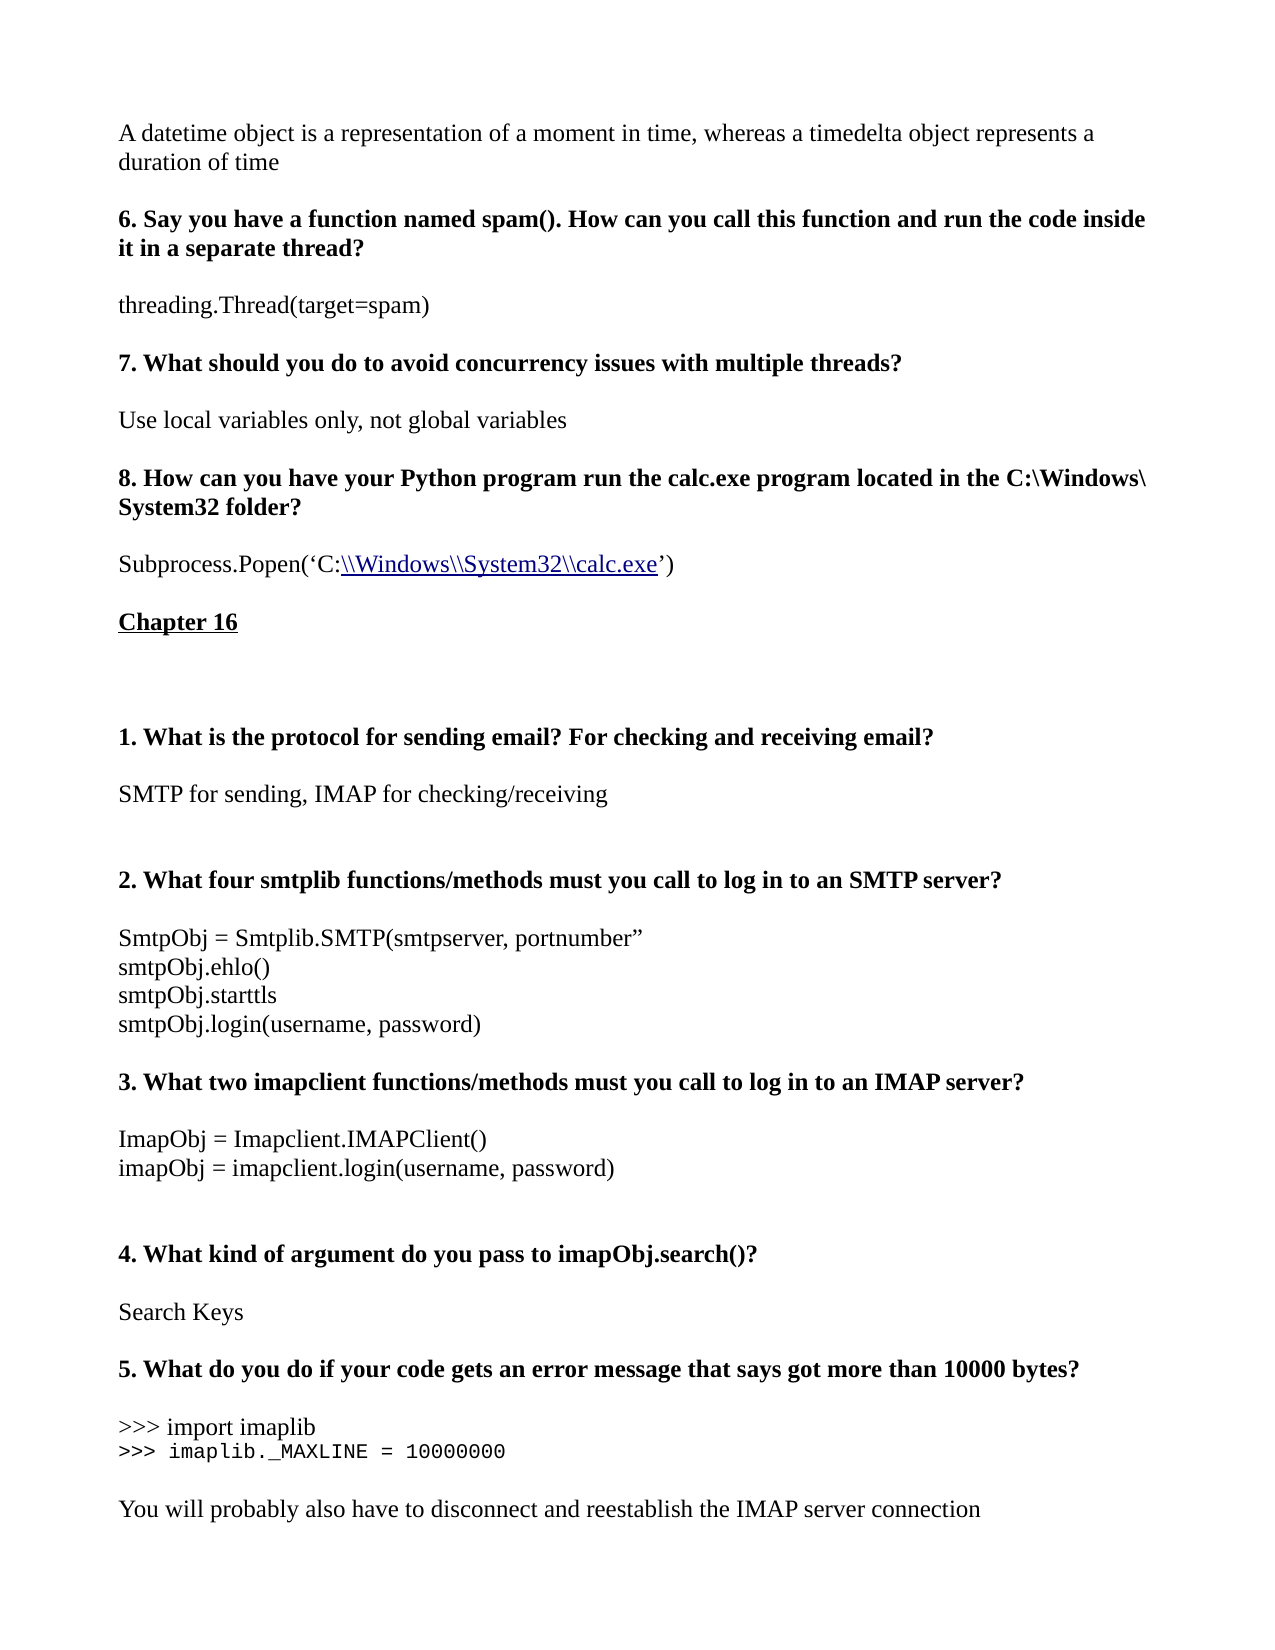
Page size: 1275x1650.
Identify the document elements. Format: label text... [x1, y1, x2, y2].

text >>> imaplib._MAXLINE = 10000000 [118, 1441, 1157, 1464]
text Search Keys [118, 1297, 1157, 1326]
text 8. How can you have your Python program run the calc.exe program located in the C:\Windows\System32 folder? [118, 463, 1157, 521]
text SmtpObj = Smtplib.SMTP(smtpserver, portnumber” [118, 923, 1157, 952]
text imapObj = imapclient.login(username, password) [118, 1153, 1157, 1182]
text smtpObj.starttls [118, 981, 1157, 1009]
text You will probably also have to disconnect and reestablish the IMAP server connection [118, 1494, 1157, 1522]
text SMTP for sending, IMAP for checking/receiving [118, 779, 1157, 808]
text 7. What should you do to avoid concurrency issues with multiple threads? [118, 348, 1157, 377]
text 6. Say you have a function named spam(). How can you call this function and run the code inside it in a separate thread? [118, 204, 1157, 262]
text Chapter 16 [118, 607, 1157, 636]
text Use local variables only, not global variables [118, 406, 1157, 434]
text 3. What two imapclient functions/methods must you call to log in to an IMAP server? [118, 1067, 1157, 1096]
text smtpObj.login(username, password) [118, 1009, 1157, 1038]
text ImapObj = Imapclient.IMAPClient() [118, 1124, 1157, 1153]
text 2. What four smtplib functions/methods must you call to log in to an SMTP server? [118, 866, 1157, 894]
text Subprocess.Popen(‘C:\\Windows\\System32\\calc.exe’) [118, 549, 1157, 578]
text threading.Thread(target=spam) [118, 291, 1157, 319]
text smtpObj.ehlo() [118, 952, 1157, 981]
text 1. What is the protocol for sending email? For checking and receiving email? [118, 722, 1157, 751]
text >>> import imaplib [118, 1412, 1157, 1441]
text A datetime object is a representation of a moment in time, whereas a timedelta object represents a duration of time [118, 118, 1157, 176]
text 4. What kind of argument do you pass to imapObj.search()? [118, 1239, 1157, 1268]
text 5. What do you do if your code gets an error message that says got more than 10000 bytes? [118, 1354, 1157, 1383]
